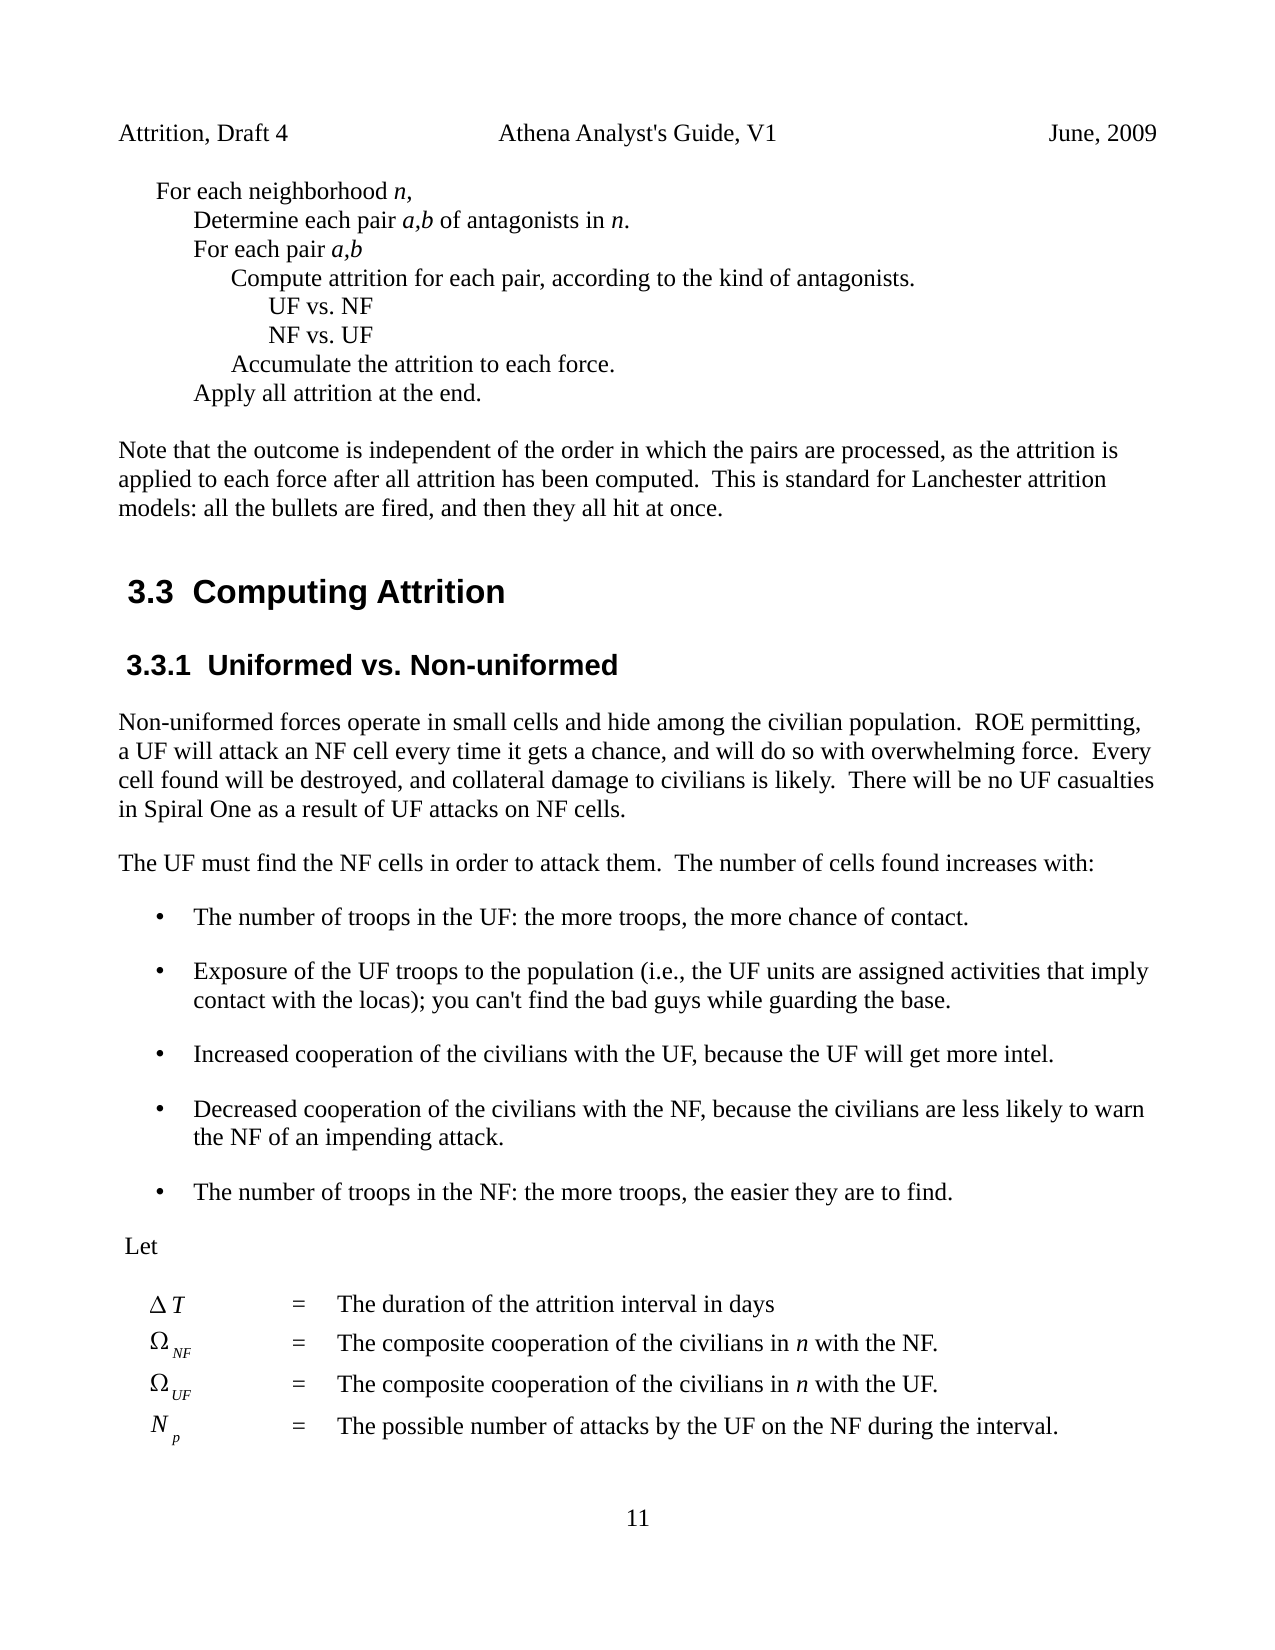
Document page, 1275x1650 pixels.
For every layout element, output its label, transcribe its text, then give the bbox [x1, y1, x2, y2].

subtitle Computing Attrition [118, 572, 1157, 610]
text Apply all attrition at the end. [193, 378, 1157, 406]
list The number of troops in the UF: the more troops, the more chance of contact. [156, 902, 1157, 931]
subtitle Uniformed vs. Non-uniformed [118, 648, 1157, 682]
text Note that the outcome is independent of the order in which the pairs are processed, as the attrition is applied to each force after all attrition has been computed. This is standard for Lanchester attrition models: all the bullets are fired, and then they all hit at once. [118, 435, 1157, 521]
text Let [118, 1231, 1157, 1260]
text = The duration of the attrition interval in days [149, 1285, 1157, 1321]
text For each pair a,b [193, 234, 1157, 263]
text UF vs. NF [268, 291, 1157, 320]
list Decreased cooperation of the civilians with the NF, because the civilians are less likely to warn the NF of an impending attack. [156, 1094, 1157, 1151]
text = The composite cooperation of the civilians in n with the UF. [149, 1363, 1157, 1404]
text Determine each pair a,b of antagonists in n. [193, 205, 1157, 234]
text The UF must find the NF cells in order to attack them. The number of cells found increases with: [118, 848, 1157, 877]
text Non-uniformed forces operate in small cells and hide among the civilian population. ROE permitting, a UF will attack an NF cell every time it gets a chance, and will do so with overwhelming force. Every cell found will be destroyed, and collateral damage to civilians is likely. There will be no UF casualties in Spiral One as a result of UF attacks on NF cells. [118, 707, 1157, 822]
text For each neighborhood n, [156, 176, 1157, 205]
text = The composite cooperation of the civilians in n with the NF. [149, 1321, 1157, 1363]
text NF vs. UF [268, 320, 1157, 349]
list Increased cooperation of the civilians with the UF, because the UF will get more intel. [156, 1039, 1157, 1068]
text Accumulate the attrition to each force. [118, 349, 1157, 378]
text = The possible number of attacks by the UF on the NF during the interval. [149, 1404, 1157, 1446]
list Exposure of the UF troops to the population (i.e., the UF units are assigned activities that imply contact with the locas); you can't find the bad guys while guarding the base. [156, 956, 1157, 1014]
text Compute attrition for each pair, according to the kind of antagonists. [231, 263, 1157, 291]
list The number of troops in the NF: the more troops, the easier they are to find. [156, 1177, 1157, 1206]
